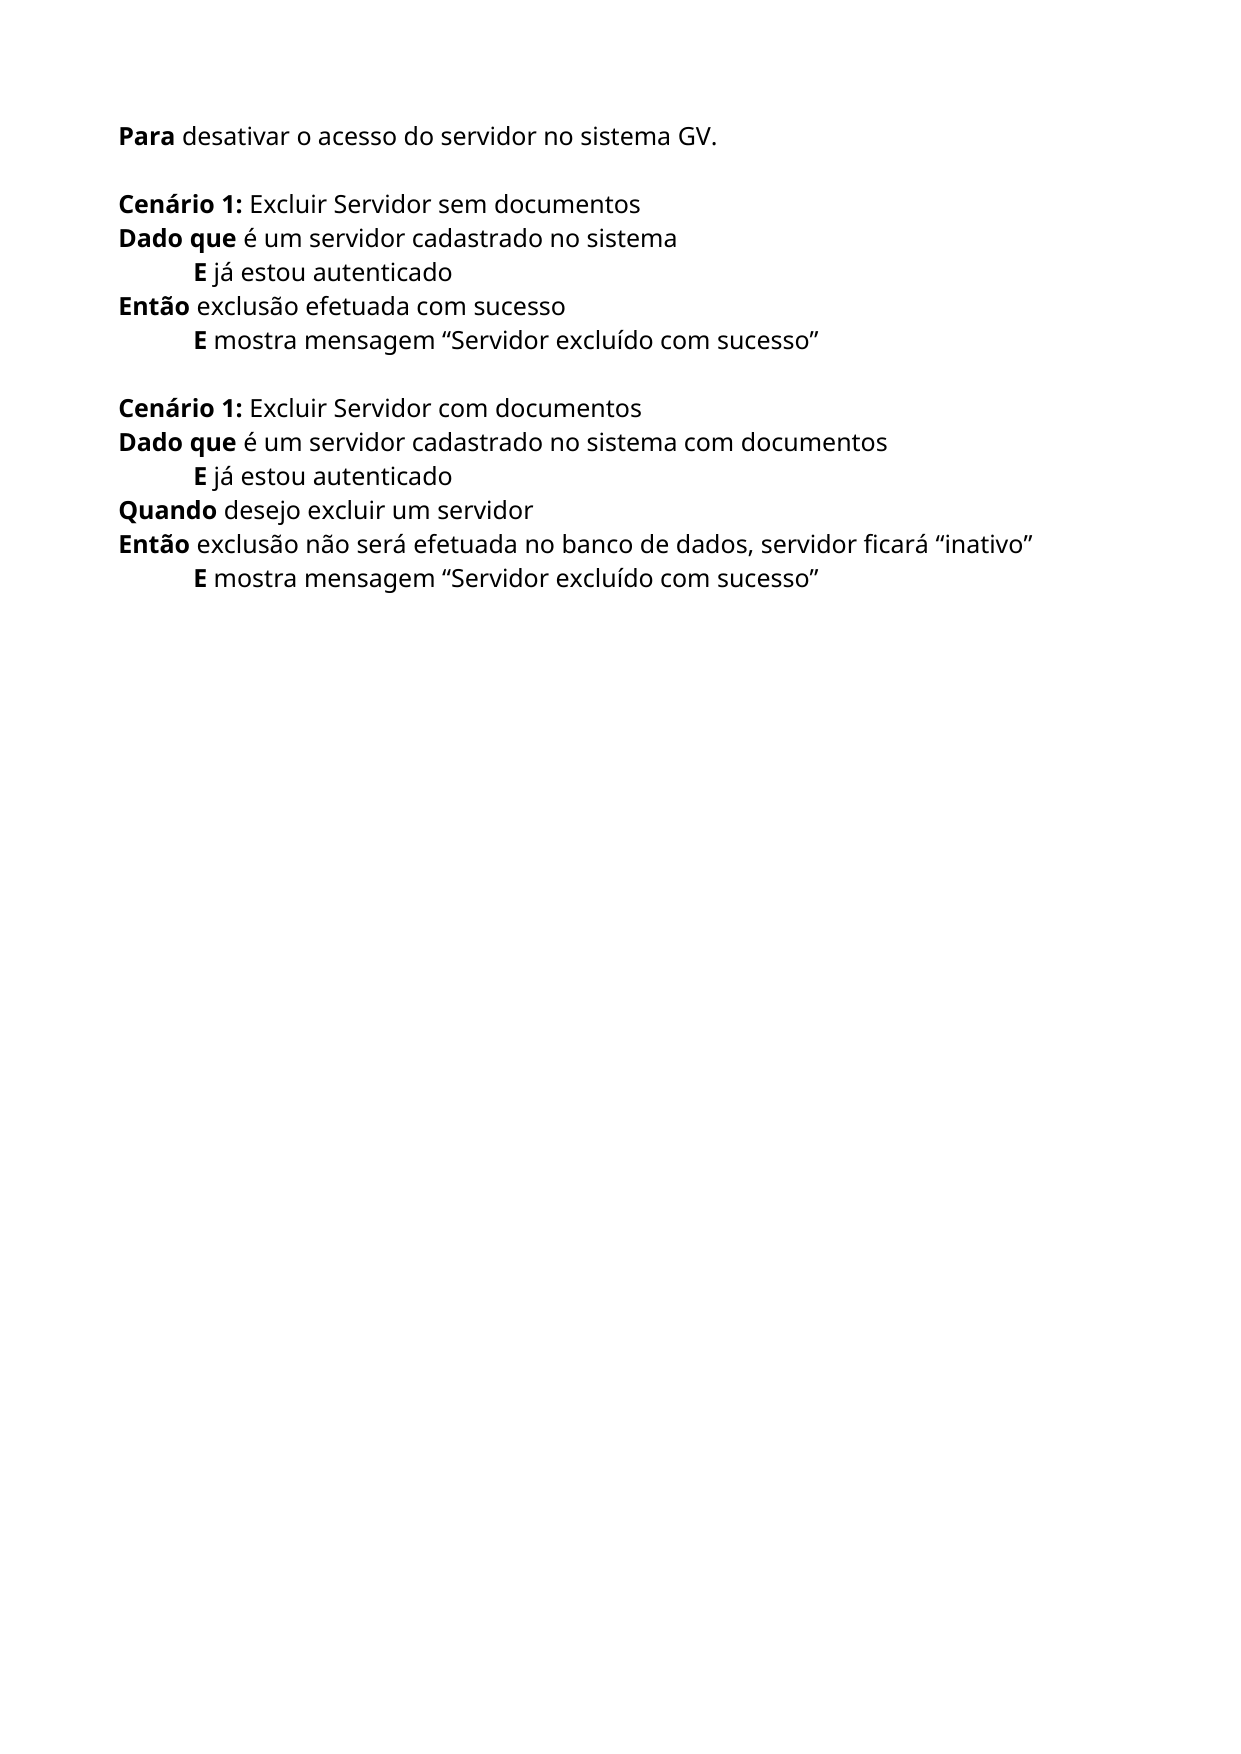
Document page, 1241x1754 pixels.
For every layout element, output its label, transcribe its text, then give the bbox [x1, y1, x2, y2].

text Cenário 1: Excluir Servidor com documentos [118, 391, 1122, 425]
text Para desativar o acesso do servidor no sistema GV. [118, 118, 1122, 152]
text E já estou autenticado [118, 459, 1122, 493]
text E já estou autenticado [118, 254, 1122, 288]
text Dado que é um servidor cadastrado no sistema [118, 220, 1122, 254]
text Então exclusão efetuada com sucesso [118, 288, 1122, 322]
text E mostra mensagem “Servidor excluído com sucesso” [118, 561, 1122, 595]
text Quando desejo excluir um servidor [118, 493, 1122, 527]
text Então exclusão não será efetuada no banco de dados, servidor ficará “inativo” [118, 527, 1122, 561]
text E mostra mensagem “Servidor excluído com sucesso” [118, 322, 1122, 357]
text Cenário 1: Excluir Servidor sem documentos [118, 186, 1122, 220]
text Dado que é um servidor cadastrado no sistema com documentos [118, 425, 1122, 459]
